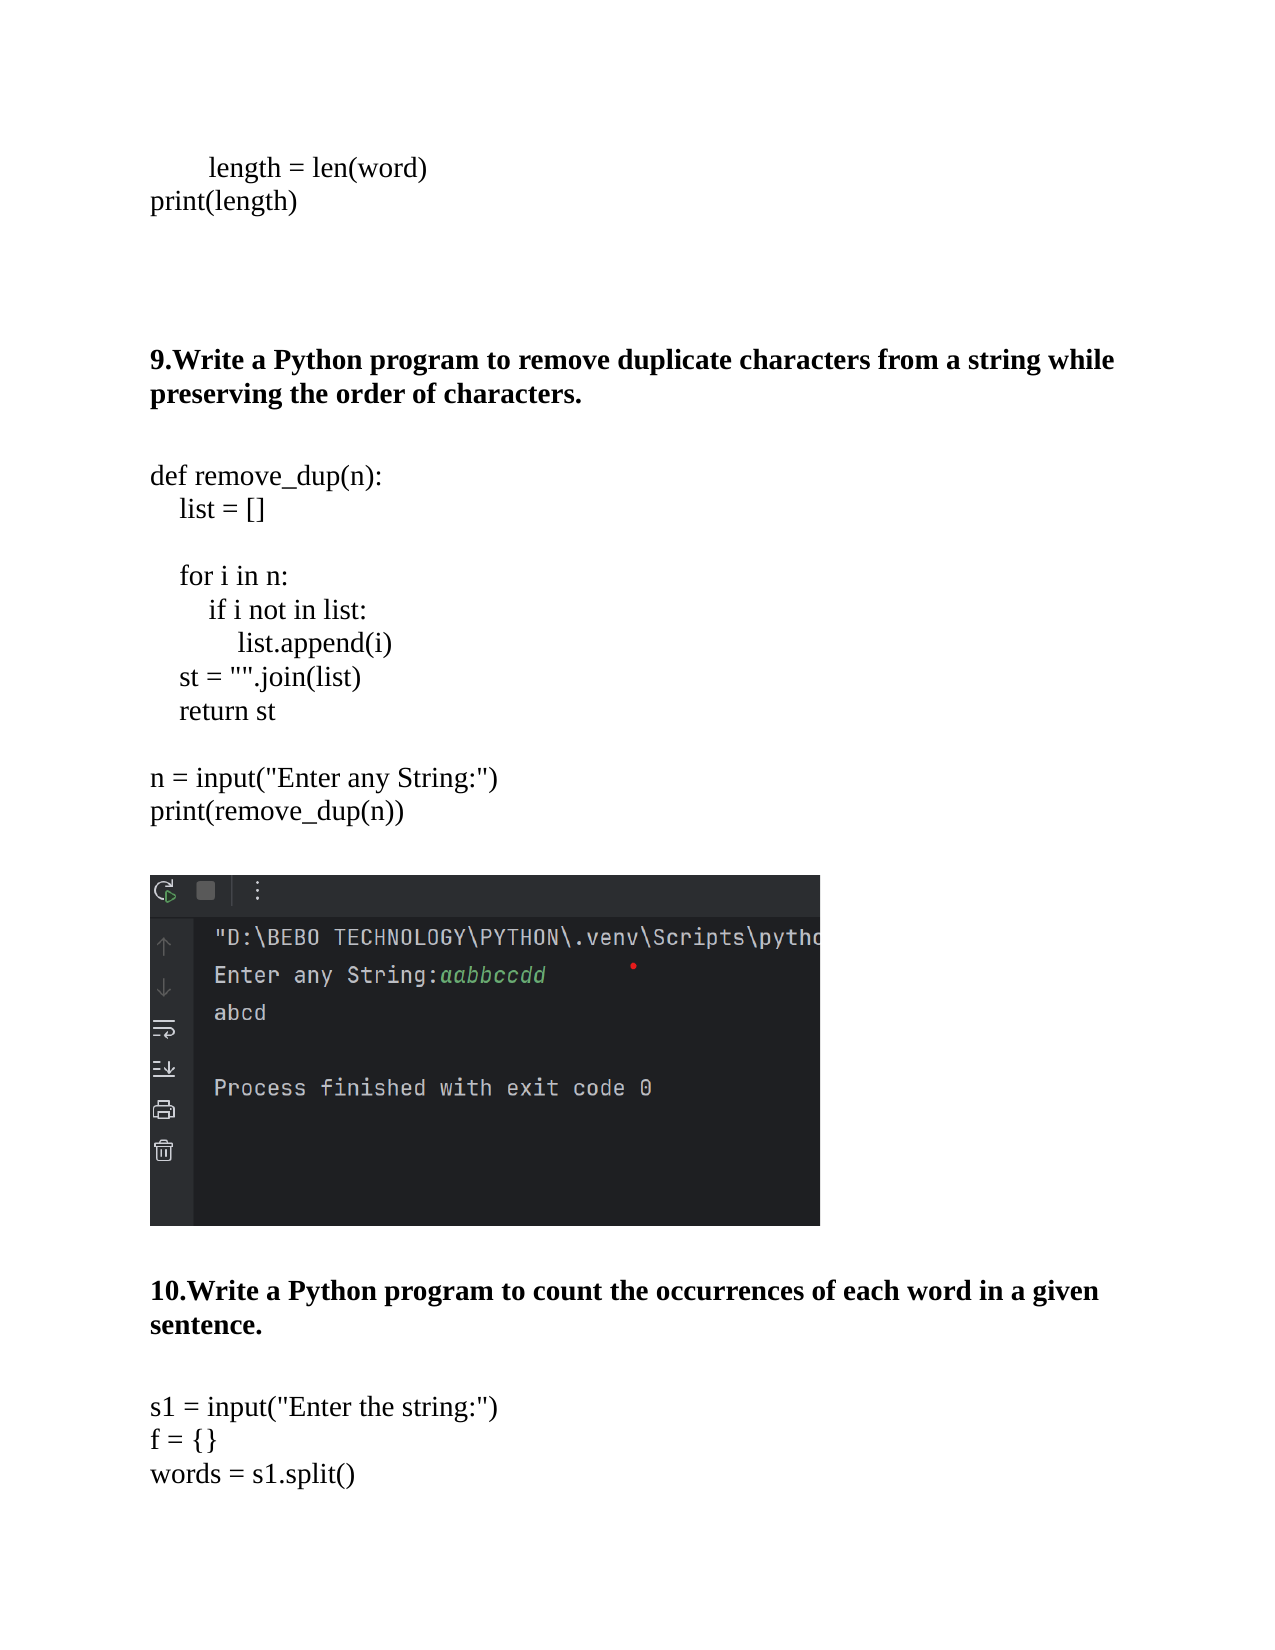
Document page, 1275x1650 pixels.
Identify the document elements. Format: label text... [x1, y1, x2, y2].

text s1 = input("Enter the string:") f = {} words = s1.split() [150, 1389, 1125, 1489]
text 9.Write a Python program to remove duplicate characters from a string while preserving the order of characters. [150, 342, 1125, 409]
text length = len(word) print(length) [150, 150, 1125, 217]
text 10.Write a Python program to count the occurrences of each word in a given sentence. [150, 1273, 1125, 1341]
text def remove_dup(n): list = [] for i in n: if i not in list: list.append(i) st = "".join(list) return st n = input("Enter any String:") print(remove_dup(n)) [150, 458, 1125, 827]
